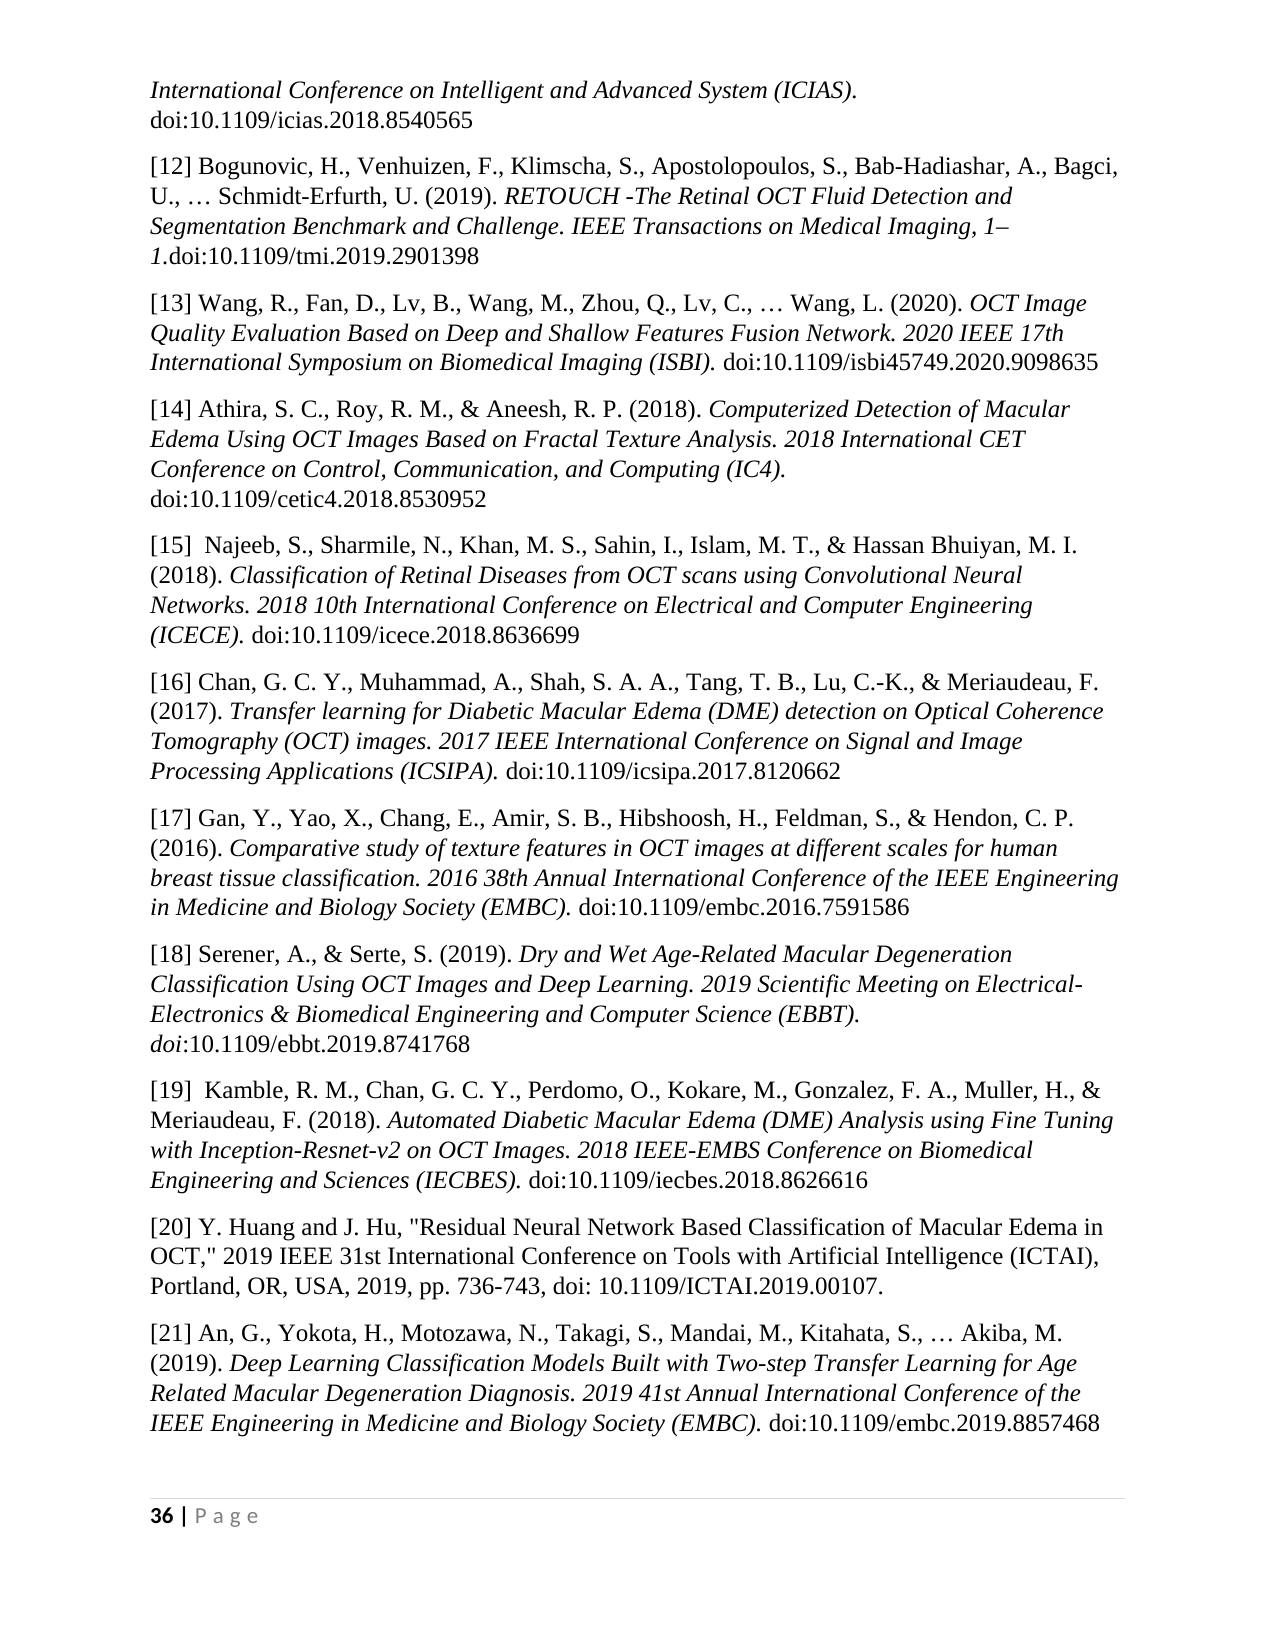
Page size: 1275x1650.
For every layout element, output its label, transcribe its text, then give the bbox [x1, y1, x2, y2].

text [18] Serener, A., & Serte, S. (2019). Dry and Wet Age-Related Macular Degeneration Classification Using OCT Images and Deep Learning. 2019 Scientific Meeting on Electrical-Electronics & Biomedical Engineering and Computer Science (EBBT). doi:10.1109/ebbt.2019.8741768 [150, 939, 1125, 1057]
text [19] Kamble, R. M., Chan, G. C. Y., Perdomo, O., Kokare, M., Gonzalez, F. A., Muller, H., & Meriaudeau, F. (2018). Automated Diabetic Macular Edema (DME) Analysis using Fine Tuning with Inception-Resnet-v2 on OCT Images. 2018 IEEE-EMBS Conference on Biomedical Engineering and Sciences (IECBES). doi:10.1109/iecbes.2018.8626616 [150, 1075, 1125, 1194]
text [17] Gan, Y., Yao, X., Chang, E., Amir, S. B., Hibshoosh, H., Feldman, S., & Hendon, C. P. (2016). Comparative study of texture features in OCT images at different scales for human breast tissue classification. 2016 38th Annual International Conference of the IEEE Engineering in Medicine and Biology Society (EMBC). doi:10.1109/embc.2016.7591586 [150, 803, 1125, 921]
text [12] Bogunovic, H., Venhuizen, F., Klimscha, S., Apostolopoulos, S., Bab-Hadiashar, A., Bagci, U., … Schmidt-Erfurth, U. (2019). RETOUCH -The Retinal OCT Fluid Detection and Segmentation Benchmark and Challenge. IEEE Transactions on Medical Imaging, 1–1.doi:10.1109/tmi.2019.2901398 [150, 151, 1125, 270]
text [13] Wang, R., Fan, D., Lv, B., Wang, M., Zhou, Q., Lv, C., … Wang, L. (2020). OCT Image Quality Evaluation Based on Deep and Shallow Features Fusion Network. 2020 IEEE 17th International Symposium on Biomedical Imaging (ISBI). doi:10.1109/isbi45749.2020.9098635 [150, 288, 1125, 376]
text [15] Najeeb, S., Sharmile, N., Khan, M. S., Sahin, I., Islam, M. T., & Hassan Bhuiyan, M. I. (2018). Classification of Retinal Diseases from OCT scans using Convolutional Neural Networks. 2018 10th International Conference on Electrical and Computer Engineering (ICECE). doi:10.1109/icece.2018.8636699 [150, 530, 1125, 649]
text [21] An, G., Yokota, H., Motozawa, N., Takagi, S., Mandai, M., Kitahata, S., … Akiba, M. (2019). Deep Learning Classification Models Built with Two-step Transfer Learning for Age Related Macular Degeneration Diagnosis. 2019 41st Annual International Conference of the IEEE Engineering in Medicine and Biology Society (EMBC). doi:10.1109/embc.2019.8857468 [150, 1318, 1125, 1436]
text International Conference on Intelligent and Advanced System (ICIAS). doi:10.1109/icias.2018.8540565 [150, 75, 1125, 134]
text [16] Chan, G. C. Y., Muhammad, A., Shah, S. A. A., Tang, T. B., Lu, C.-K., & Meriaudeau, F. (2017). Transfer learning for Diabetic Macular Edema (DME) detection on Optical Coherence Tomography (OCT) images. 2017 IEEE International Conference on Signal and Image Processing Applications (ICSIPA). doi:10.1109/icsipa.2017.8120662 [150, 667, 1125, 785]
text [14] Athira, S. C., Roy, R. M., & Aneesh, R. P. (2018). Computerized Detection of Macular Edema Using OCT Images Based on Fractal Texture Analysis. 2018 International CET Conference on Control, Communication, and Computing (IC4). doi:10.1109/cetic4.2018.8530952 [150, 394, 1125, 512]
text [20] Y. Huang and J. Hu, "Residual Neural Network Based Classification of Macular Edema in OCT," 2019 IEEE 31st International Conference on Tools with Artificial Intelligence (ICTAI), Portland, OR, USA, 2019, pp. 736-743, doi: 10.1109/ICTAI.2019.00107. [150, 1212, 1125, 1300]
